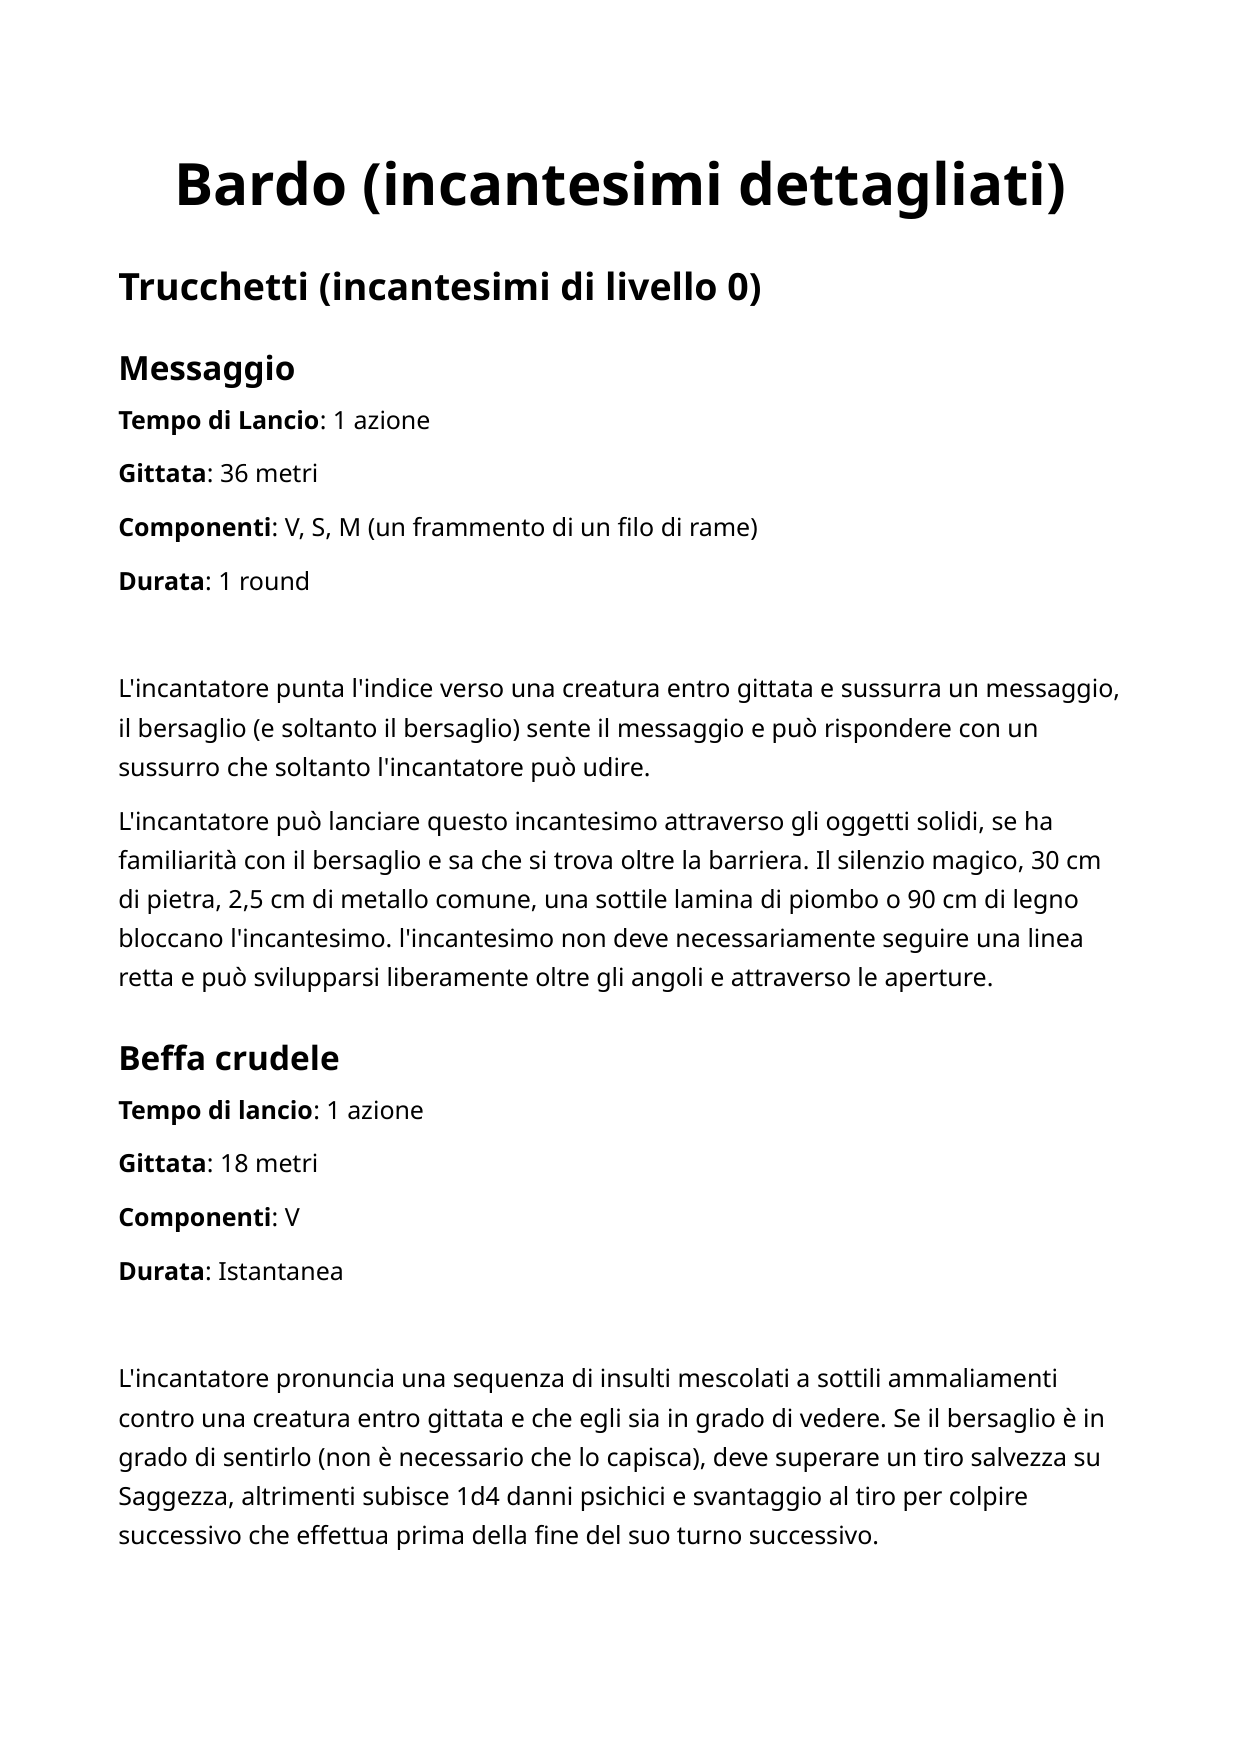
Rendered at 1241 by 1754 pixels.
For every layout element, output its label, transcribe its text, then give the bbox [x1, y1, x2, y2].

text Durata: 1 round [118, 564, 1122, 598]
text Tempo di Lancio: 1 azione [118, 402, 1122, 436]
subtitle Trucchetti (incantesimi di livello 0) [118, 260, 1122, 311]
subtitle Messaggio [118, 344, 1122, 390]
text Durata: Istantanea [118, 1254, 1122, 1288]
text Gittata: 18 metri [118, 1146, 1122, 1180]
subtitle Beffa crudele [118, 1034, 1122, 1080]
text Componenti: V, S, M (un frammento di un filo di rame) [118, 510, 1122, 544]
text L'incantatore punta l'indice verso una creatura entro gittata e sussurra un messaggio, il bersaglio (e soltanto il bersaglio) sente il messaggio e può rispondere con un sussurro che soltanto l'incantatore può udire. [118, 671, 1122, 783]
text Tempo di lancio: 1 azione [118, 1092, 1122, 1126]
title Bardo (incantesimi dettagliati) [118, 143, 1122, 223]
text Gittata: 36 metri [118, 456, 1122, 490]
text L'incantatore pronuncia una sequenza di insulti mescolati a sottili ammaliamenti contro una creatura entro gittata e che egli sia in grado di vedere. Se il bersaglio è in grado di sentirlo (non è necessario che lo capisca), deve superare un tiro salvezza su Saggezza, altrimenti subisce 1d4 danni psichici e svantaggio al tiro per colpire successivo che effettua prima della fine del suo turno successivo. [118, 1361, 1122, 1552]
text Componenti: V [118, 1200, 1122, 1234]
text L'incantatore può lanciare questo incantesimo attraverso gli oggetti solidi, se ha familiarità con il bersaglio e sa che si trova oltre la barriera. Il silenzio magico, 30 cm di pietra, 2,5 cm di metallo comune, una sottile lamina di piombo o 90 cm di legno bloccano l'incantesimo. l'incantesimo non deve necessariamente seguire una linea retta e può svilupparsi liberamente oltre gli angoli e attraverso le aperture. [118, 803, 1122, 994]
